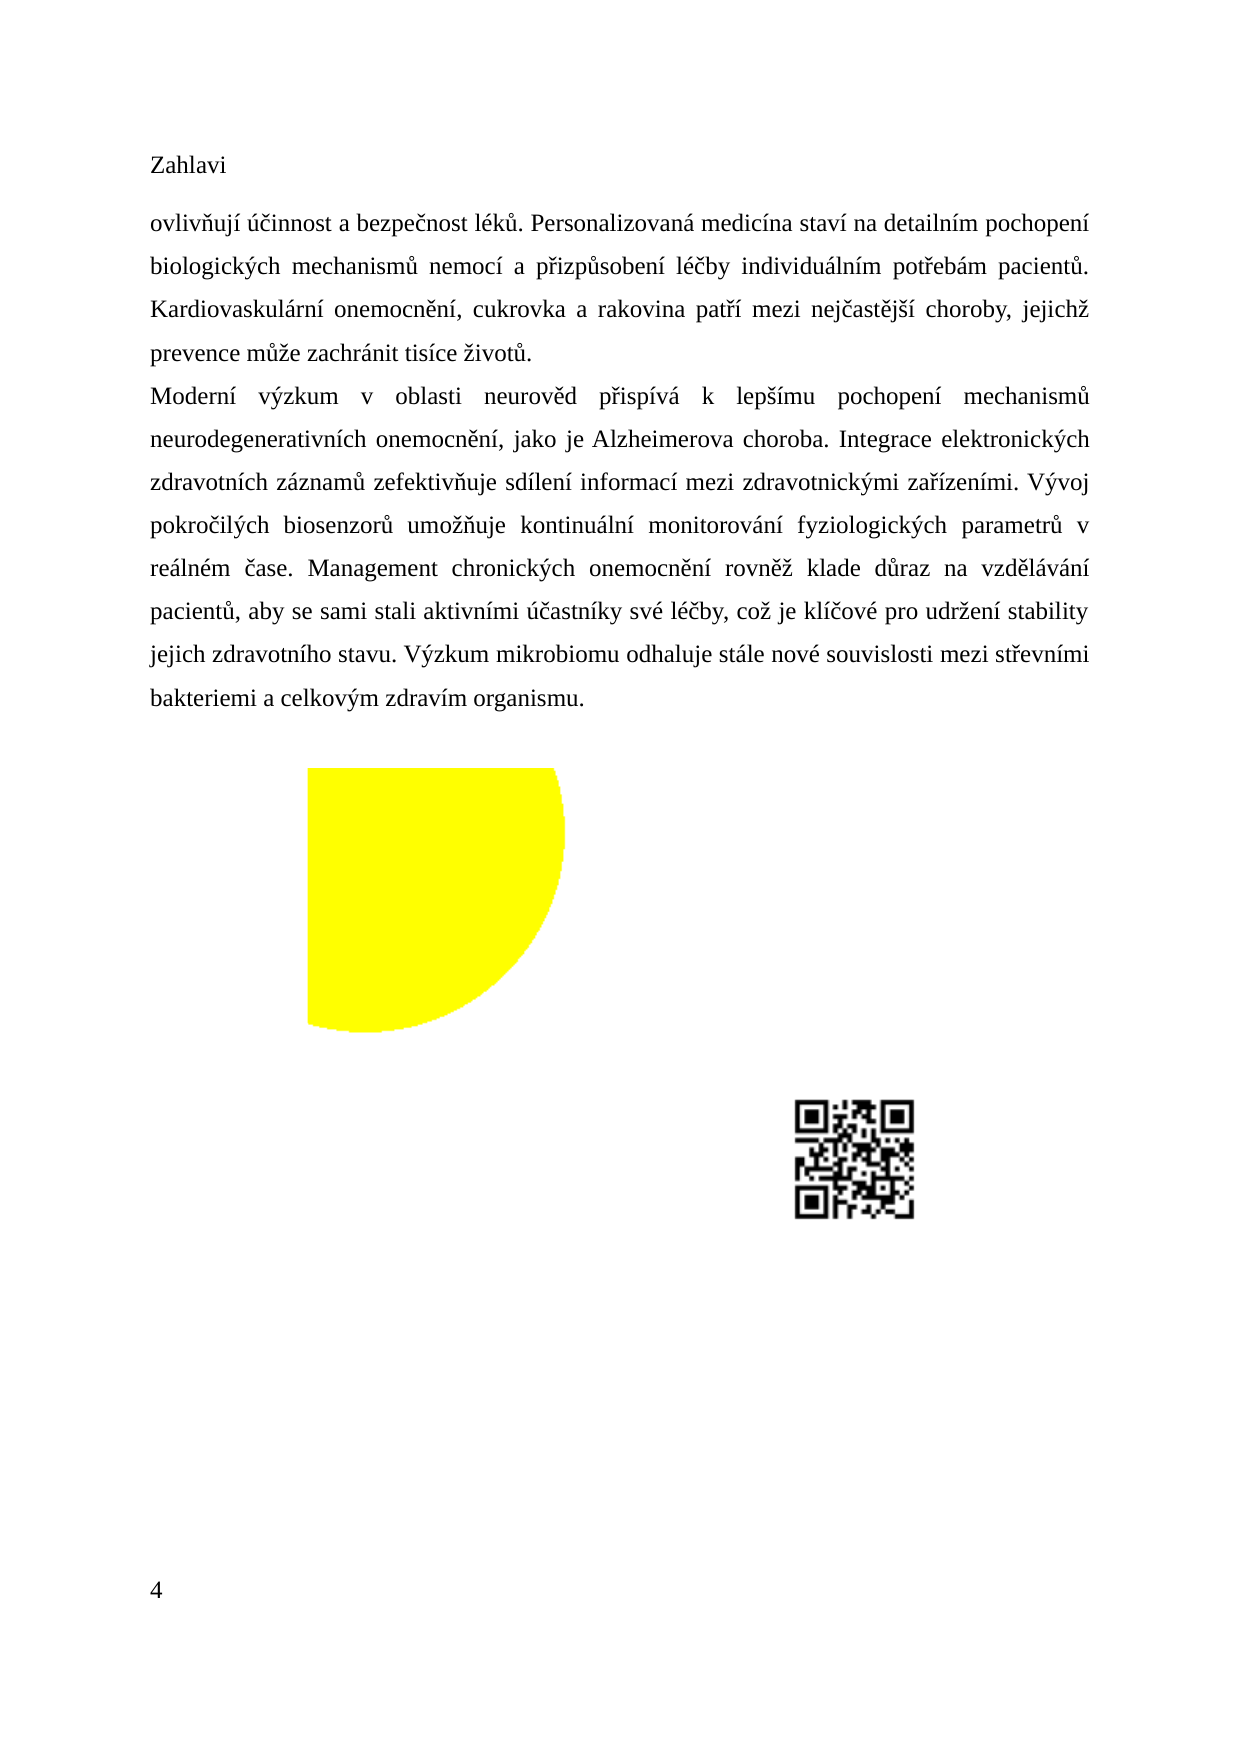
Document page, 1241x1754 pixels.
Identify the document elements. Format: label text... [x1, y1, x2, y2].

picture [307, 768, 933, 1238]
text Moderní výzkum v oblasti neurověd přispívá k lepšímu pochopení mechanismů neurodegenerativních onemocnění, jako je Alzheimerova choroba. Integrace elektronických zdravotních záznamů zefektivňuje sdílení informací mezi zdravotnickými zařízeními. Vývoj pokročilých biosenzorů umožňuje kontinuální monitorování fyziologických parametrů v reálném čase. Management chronických onemocnění rovněž klade důraz na vzdělávání pacientů, aby se sami stali aktivními účastníky své léčby, což je klíčové pro udržení stability jejich zdravotního stavu. Výzkum mikrobiomu odhaluje stále nové souvislosti mezi střevními bakteriemi a celkovým zdravím organismu. [150, 381, 1090, 711]
text ovlivňují účinnost a bezpečnost léků. Personalizovaná medicína staví na detailním pochopení biologických mechanismů nemocí a přizpůsobení léčby individuálním potřebám pacientů. Kardiovaskulární onemocnění, cukrovka a rakovina patří mezi nejčastější choroby, jejichž prevence může zachránit tisíce životů. [150, 208, 1090, 366]
